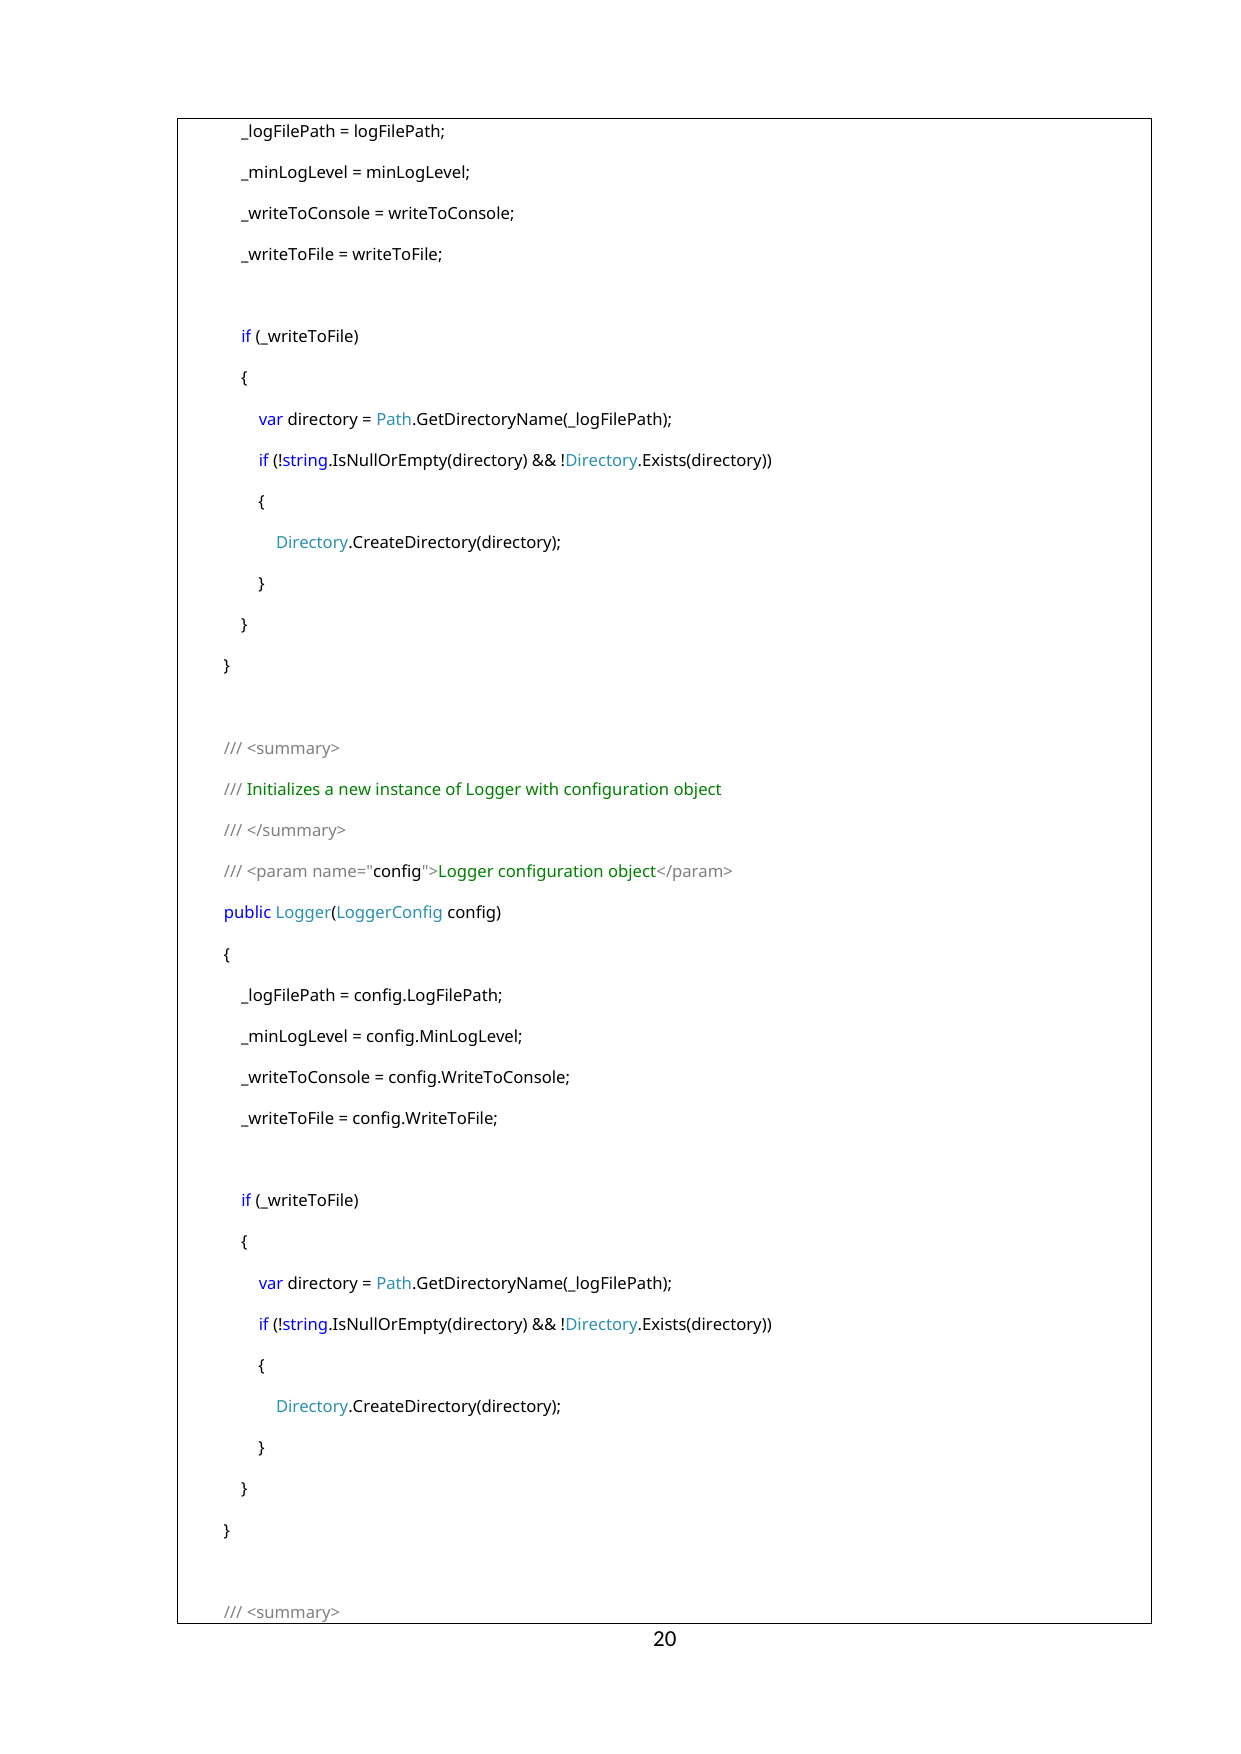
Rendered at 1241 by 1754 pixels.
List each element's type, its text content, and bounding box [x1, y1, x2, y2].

table_header _logFilePath = logFilePath; _minLogLevel = minLogLevel; _writeToConsole = writeToConsole; _writeToFile = writeToFile; if (_writeToFile) { var directory = Path.GetDirectoryName(_logFilePath); if (!string.IsNullOrEmpty(directory) && !Directory.Exists(directory)) { Directory.CreateDirectory(directory); } } } /// <summary> /// Initializes a new instance of Logger with configuration object /// </summary> /// <param name="config">Logger configuration object</param> public Logger(LoggerConfig config) { _logFilePath = config.LogFilePath; _minLogLevel = config.MinLogLevel; _writeToConsole = config.WriteToConsole; _writeToFile = config.WriteToFile; if (_writeToFile) { var directory = Path.GetDirectoryName(_logFilePath); if (!string.IsNullOrEmpty(directory) && !Directory.Exists(directory)) { Directory.CreateDirectory(directory); } } } /// <summary> [178, 119, 1151, 1623]
